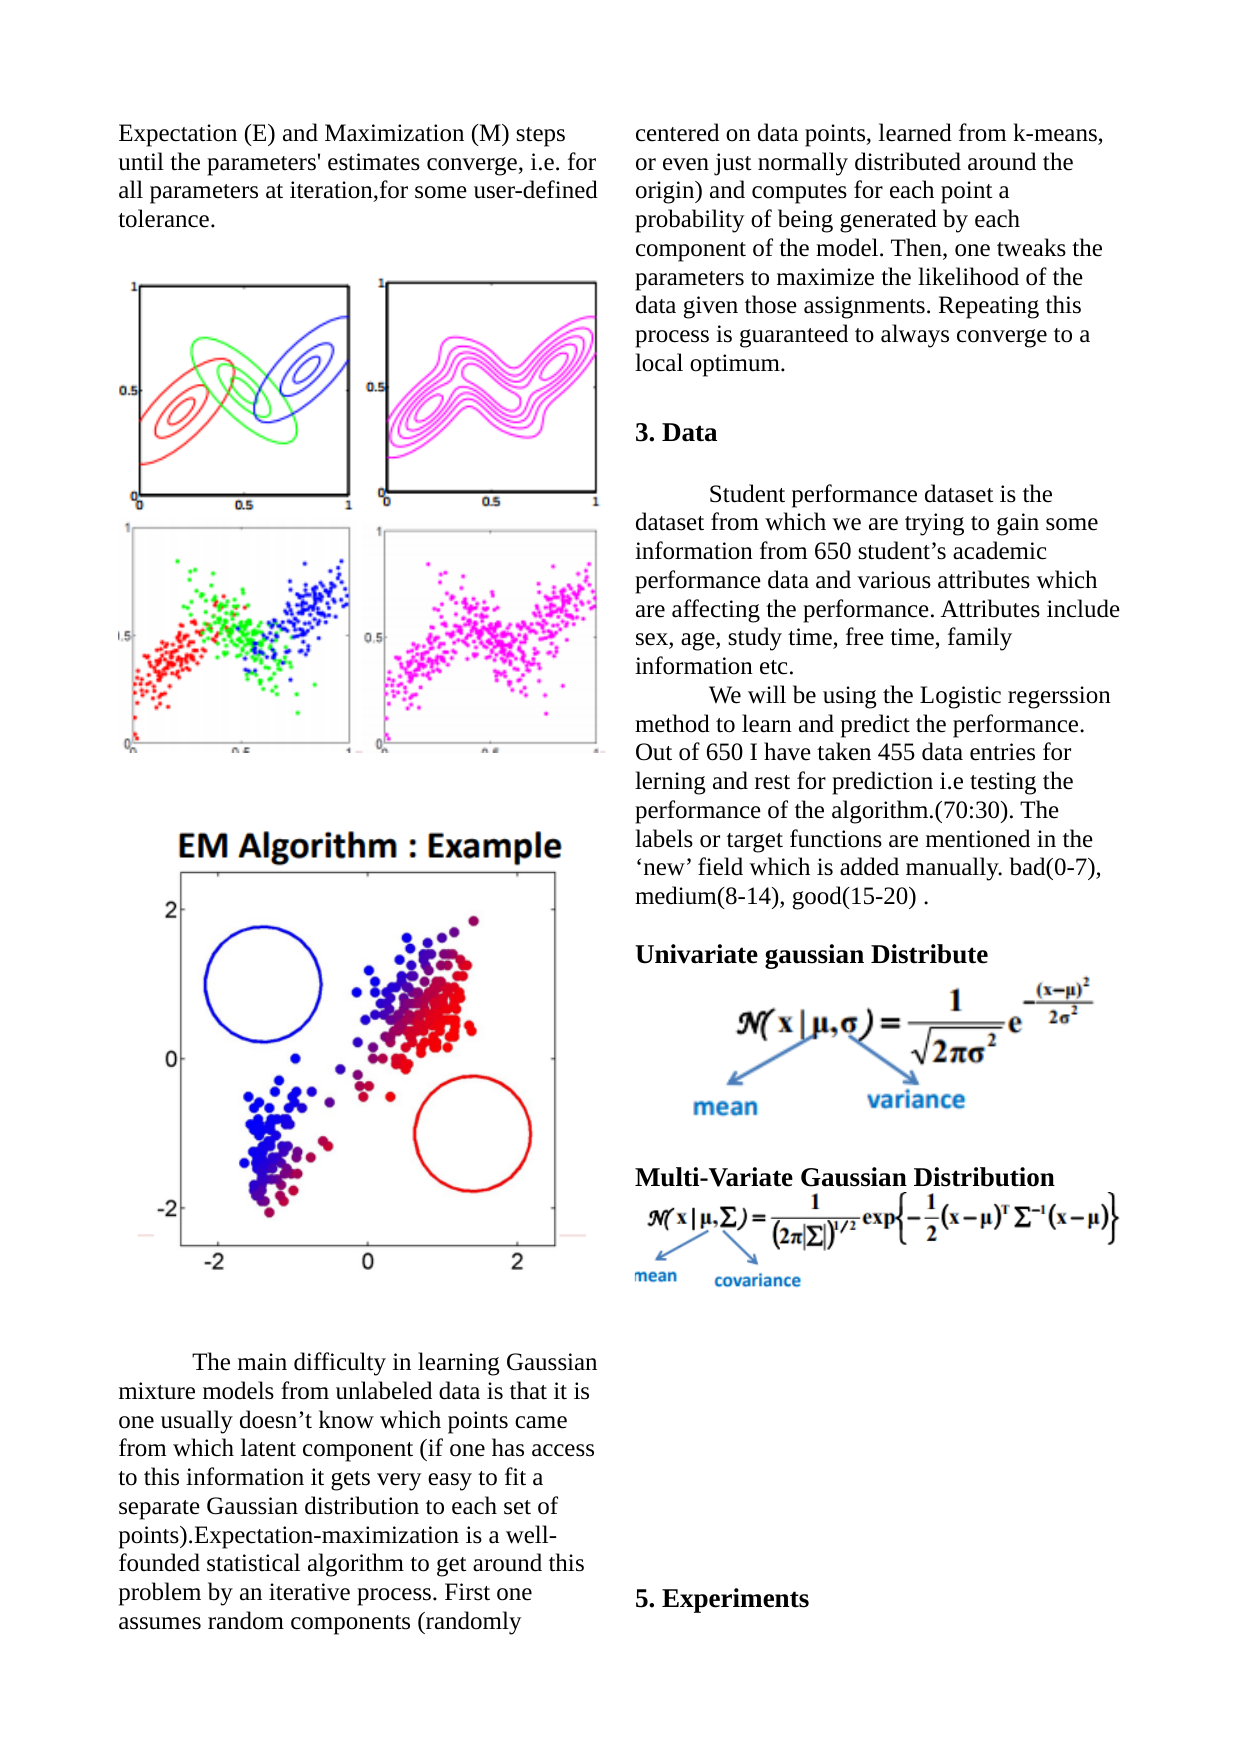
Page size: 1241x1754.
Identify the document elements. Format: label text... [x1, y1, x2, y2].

text Expectation (E) and Maximization (M) steps until the parameters' estimates converge, i.e. for all parameters at iteration,for some user-defined tolerance. [118, 118, 605, 233]
text centered on data points, learned from k-means, or even just normally distributed around the origin) and computes for each point a probability of being generated by each component of the model. Then, one tweaks the parameters to maximize the likelihood of the data given those assignments. Repeating this process is guaranteed to always converge to a local optimum. [635, 118, 1122, 377]
text We will be using the Logistic regerssion method to learn and predict the performance. Out of 650 I have taken 455 data entries for lerning and rest for prediction i.e testing the performance of the algorithm.(70:30). The labels or target functions are mentioned in the ‘new’ field which is added manually. bad(0-7), medium(8-14), good(15-20) . [635, 680, 1122, 910]
picture [634, 969, 1123, 1133]
text Univariate gaussian Distribute [635, 939, 1122, 969]
text 5. Experiments [635, 1582, 1122, 1613]
picture [137, 821, 587, 1279]
text 3. Data [635, 416, 1122, 447]
text Student performance dataset is the dataset from which we are trying to gain some information from 650 student’s academic performance data and various attributes which are affecting the performance. Attributes include sex, age, study time, free time, family information etc. [635, 479, 1122, 680]
text Multi-Variate Gaussian Distribution [635, 1161, 1122, 1192]
text The main difficulty in learning Gaussian mixture models from unlabeled data is that it is one usually doesn’t know which points came from which latent component (if one has access to this information it gets very easy to fit a separate Gaussian distribution to each set of points).Expectation-maximization is a well-founded statistical algorithm to get around this problem by an iterative process. First one assumes random components (randomly [118, 1347, 605, 1635]
picture [634, 1192, 1123, 1295]
picture [118, 272, 606, 753]
